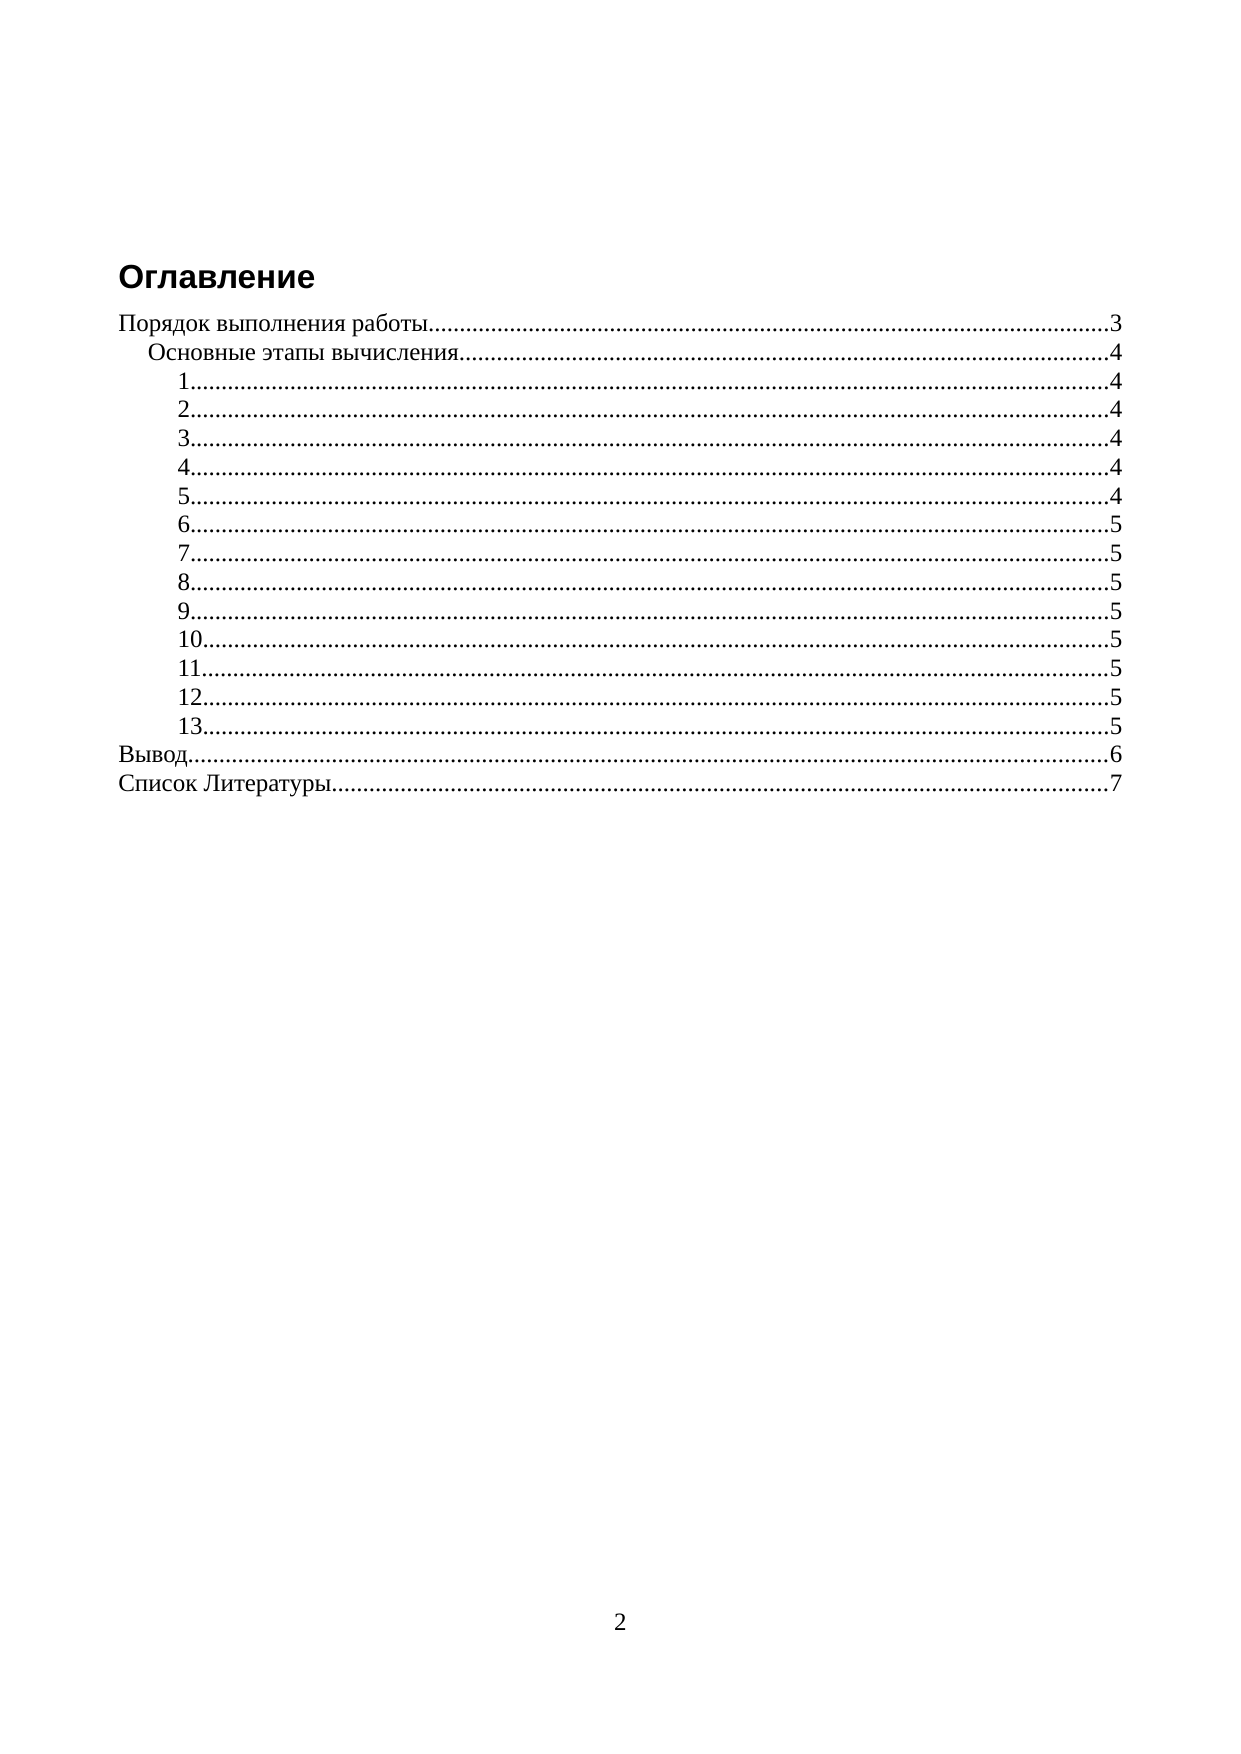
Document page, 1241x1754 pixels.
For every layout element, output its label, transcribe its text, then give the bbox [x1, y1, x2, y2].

text Порядок выполнения работы 3 [118, 308, 1122, 337]
text 13. 5 [177, 711, 1122, 739]
text 9. 5 [177, 596, 1122, 624]
text 4. 4 [177, 452, 1122, 481]
text 2. 4 [177, 394, 1122, 423]
text 10. 5 [177, 624, 1122, 653]
text Список Литературы 7 [118, 768, 1122, 797]
text 3. 4 [177, 423, 1122, 452]
text Основные этапы вычисления 4 [148, 337, 1122, 366]
text 12. 5 [177, 682, 1122, 711]
text 5. 4 [177, 481, 1122, 509]
text 8. 5 [177, 567, 1122, 596]
text 6. 5 [177, 509, 1122, 538]
subtitle Оглавление [118, 257, 1122, 296]
text 7. 5 [177, 538, 1122, 567]
text 11. 5 [177, 653, 1122, 682]
text 1. 4 [177, 366, 1122, 394]
text Вывод 6 [118, 739, 1122, 768]
